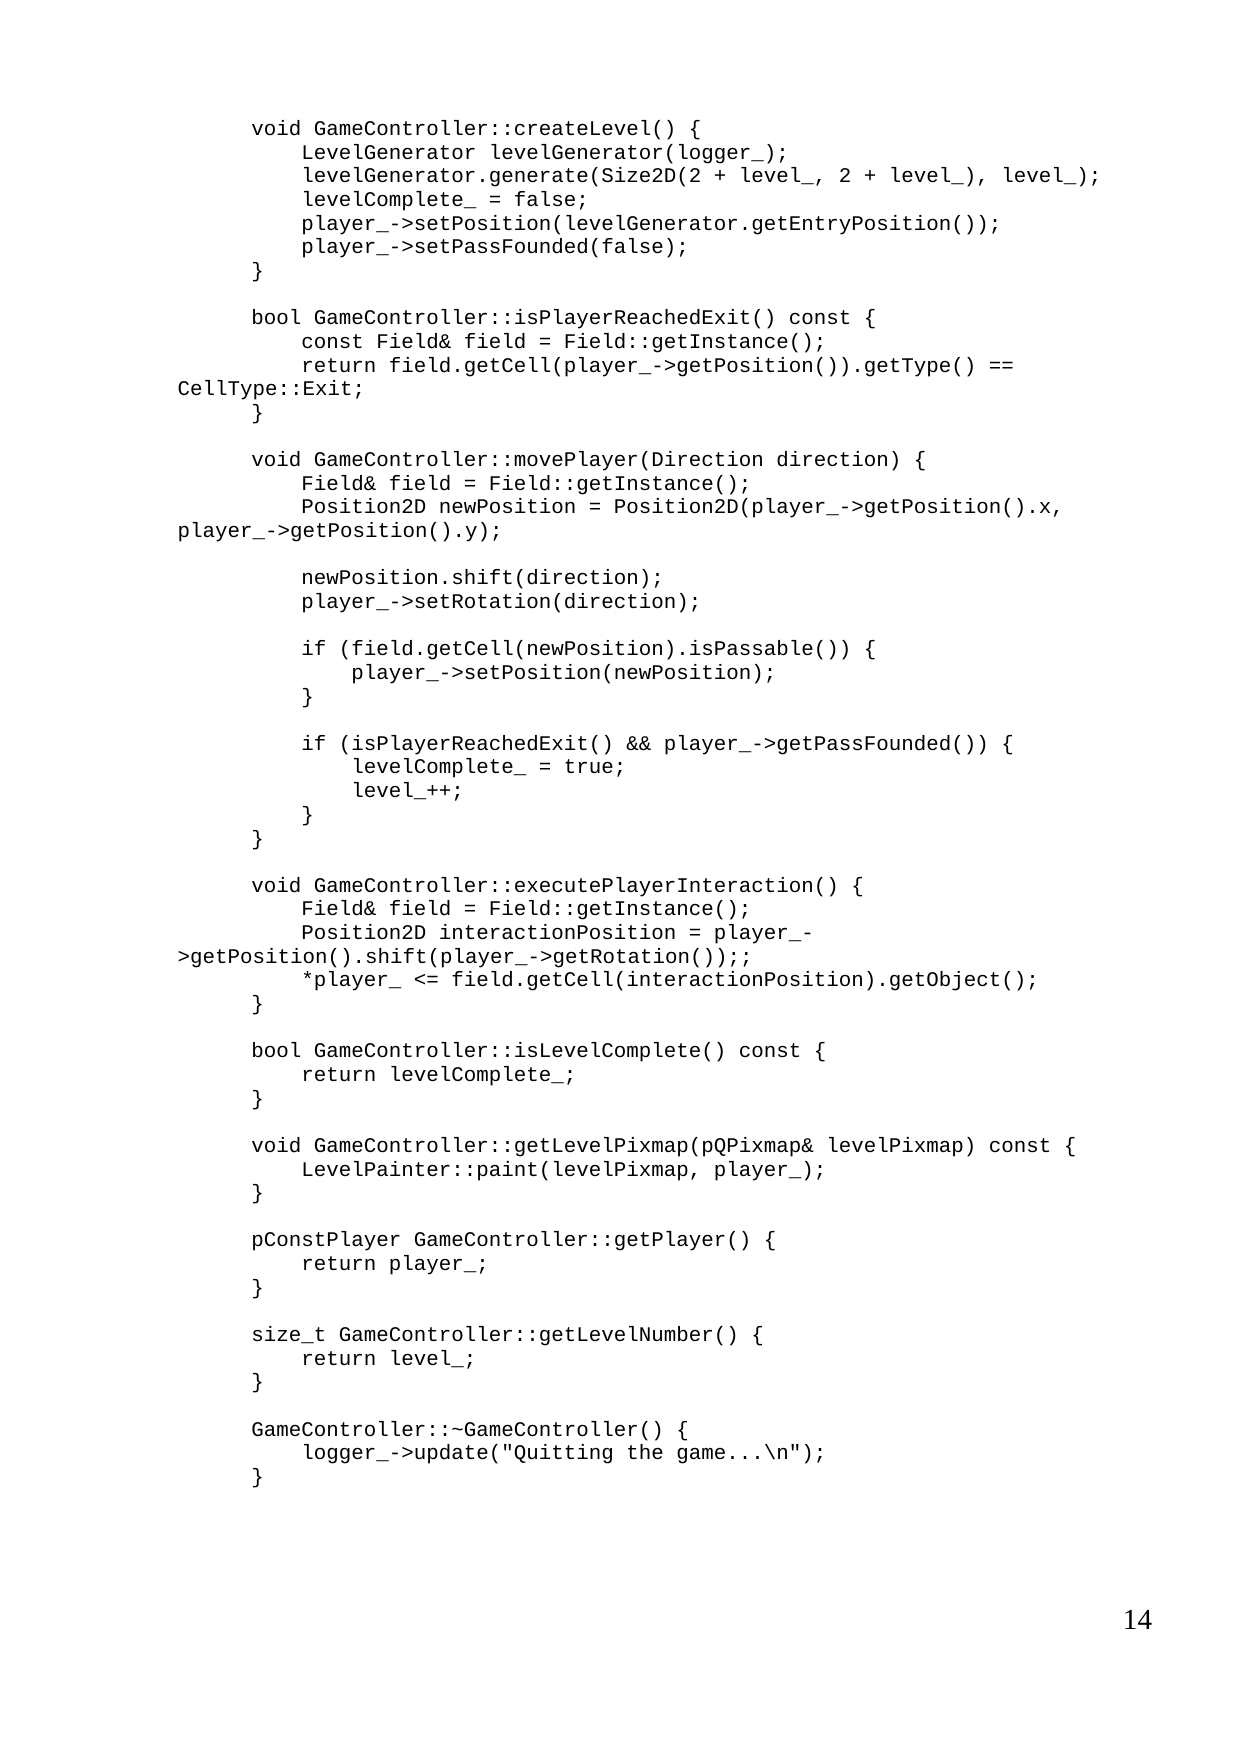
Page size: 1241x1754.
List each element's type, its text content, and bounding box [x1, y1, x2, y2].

text void GameController::createLevel() { [177, 118, 1152, 142]
text Position2D interactionPosition = player_->getPosition().shift(player_->getRotation());; [177, 922, 1152, 969]
text if (isPlayerReachedExit() && player_->getPassFounded()) { [177, 733, 1152, 757]
text bool GameController::isPlayerReachedExit() const { [177, 307, 1152, 331]
text pConstPlayer GameController::getPlayer() { [177, 1229, 1152, 1253]
text } [177, 1088, 1152, 1111]
text LevelGenerator levelGenerator(logger_); [177, 142, 1152, 165]
text Field& field = Field::getInstance(); [177, 898, 1152, 922]
text void GameController::movePlayer(Direction direction) { [177, 449, 1152, 473]
text *player_ <= field.getCell(interactionPosition).getObject(); [177, 969, 1152, 993]
text player_->setPassFounded(false); [177, 236, 1152, 260]
text level_++; [177, 780, 1152, 804]
text LevelPainter::paint(levelPixmap, player_); [177, 1158, 1152, 1182]
text } [177, 1371, 1152, 1395]
text } [177, 686, 1152, 709]
text player_->setRotation(direction); [177, 591, 1152, 615]
text newPosition.shift(direction); [177, 567, 1152, 591]
text levelComplete_ = false; [177, 189, 1152, 213]
text } [177, 260, 1152, 284]
text if (field.getCell(newPosition).isPassable()) { [177, 638, 1152, 662]
text Field& field = Field::getInstance(); [177, 473, 1152, 496]
text } [177, 804, 1152, 827]
text } [177, 993, 1152, 1017]
text } [177, 827, 1152, 851]
text void GameController::getLevelPixmap(pQPixmap& levelPixmap) const { [177, 1135, 1152, 1158]
text const Field& field = Field::getInstance(); [177, 331, 1152, 354]
text return player_; [177, 1253, 1152, 1277]
text return levelComplete_; [177, 1064, 1152, 1088]
text } [177, 402, 1152, 426]
text } [177, 1182, 1152, 1206]
text Position2D newPosition = Position2D(player_->getPosition().x, player_->getPosition().y); [177, 496, 1152, 544]
text GameController::~GameController() { [177, 1419, 1152, 1442]
text return field.getCell(player_->getPosition()).getType() == CellType::Exit; [177, 354, 1152, 402]
text size_t GameController::getLevelNumber() { [177, 1324, 1152, 1348]
text } [177, 1466, 1152, 1489]
text void GameController::executePlayerInteraction() { [177, 875, 1152, 898]
text player_->setPosition(levelGenerator.getEntryPosition()); [177, 213, 1152, 236]
text bool GameController::isLevelComplete() const { [177, 1040, 1152, 1064]
text } [177, 1277, 1152, 1300]
text levelComplete_ = true; [177, 757, 1152, 780]
text logger_->update("Quitting the game...\n"); [177, 1442, 1152, 1466]
text player_->setPosition(newPosition); [177, 662, 1152, 686]
text levelGenerator.generate(Size2D(2 + level_, 2 + level_), level_); [177, 165, 1152, 189]
text return level_; [177, 1348, 1152, 1371]
